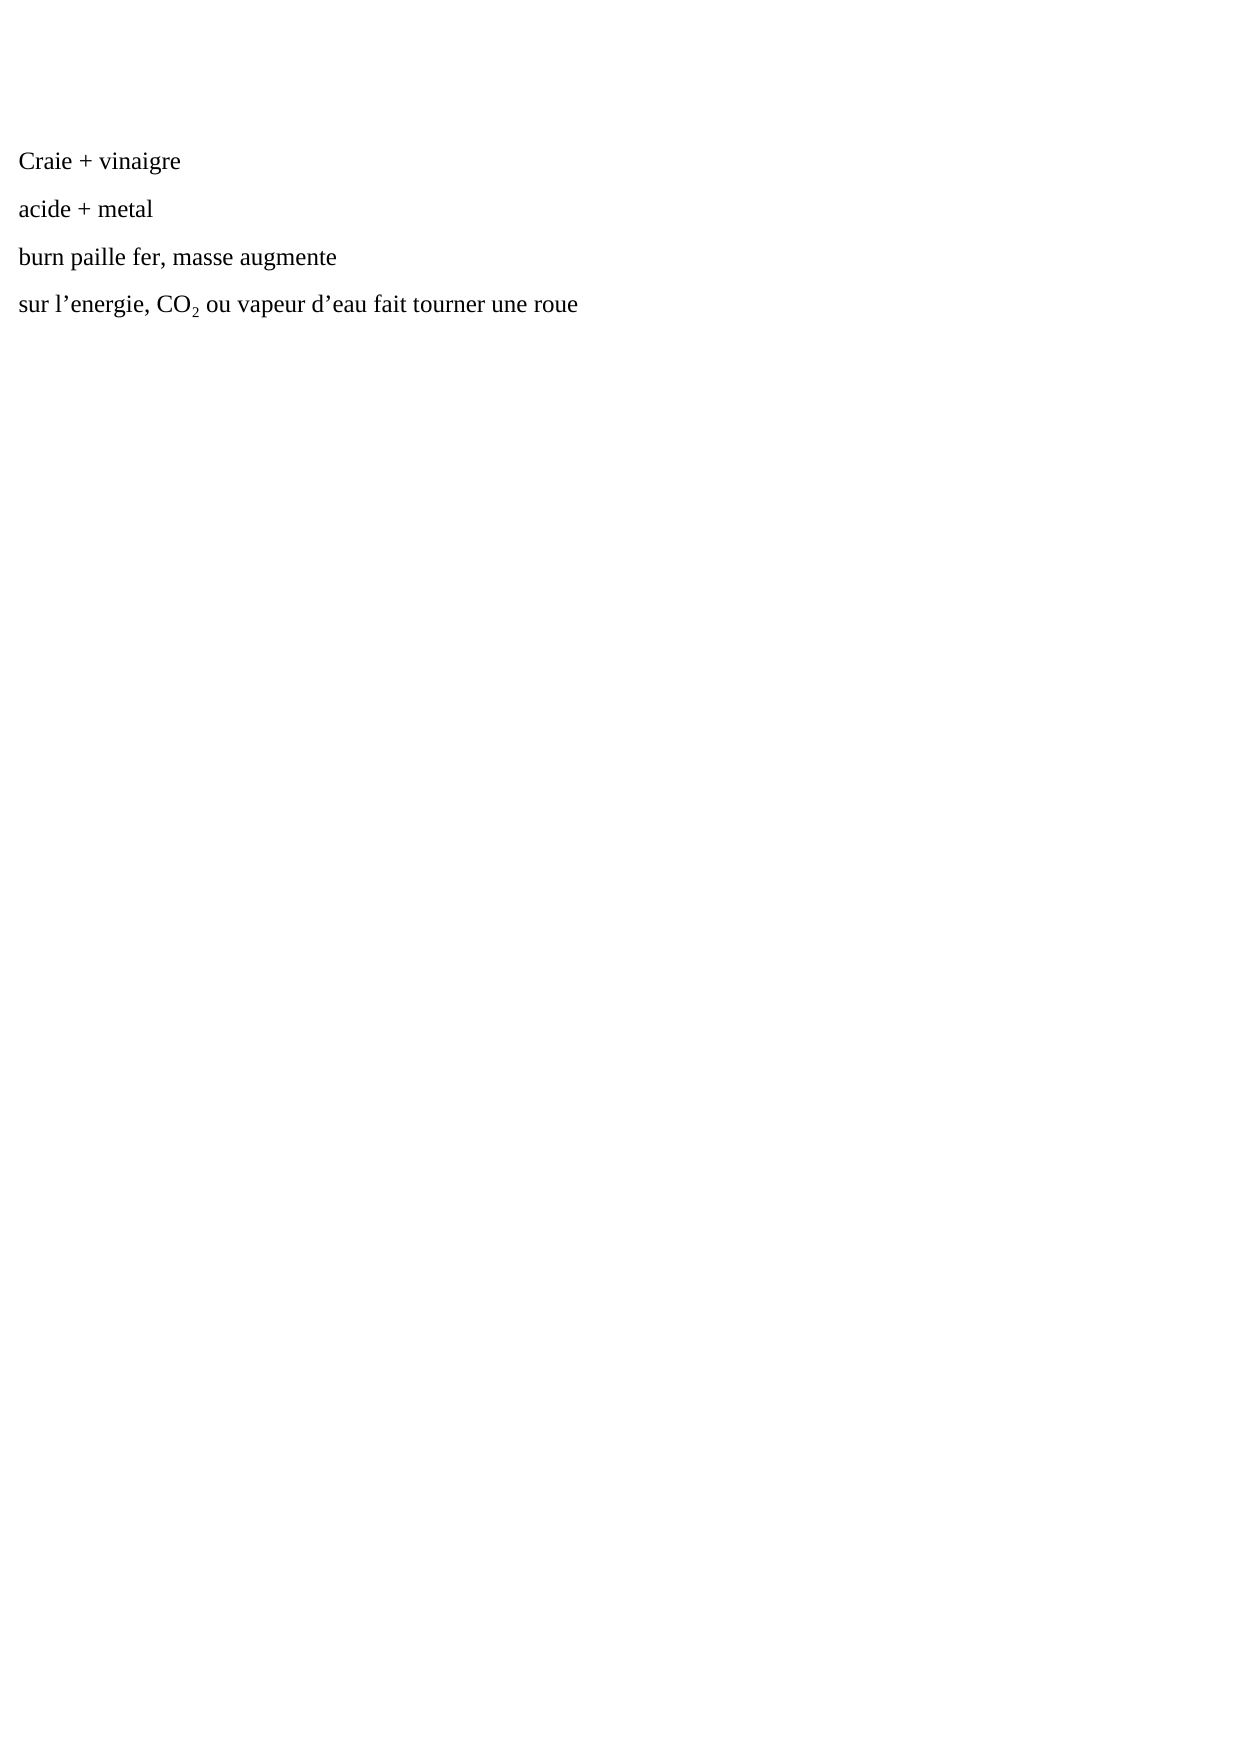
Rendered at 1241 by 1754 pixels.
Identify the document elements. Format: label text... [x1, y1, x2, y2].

text Craie + vinaigre [18, 146, 1221, 175]
text acide + metal [18, 194, 1221, 223]
text burn paille fer, masse augmente [18, 242, 1221, 270]
text sur l’energie, CO₂ ou vapeur d’eau fait tourner une roue [18, 289, 1221, 318]
